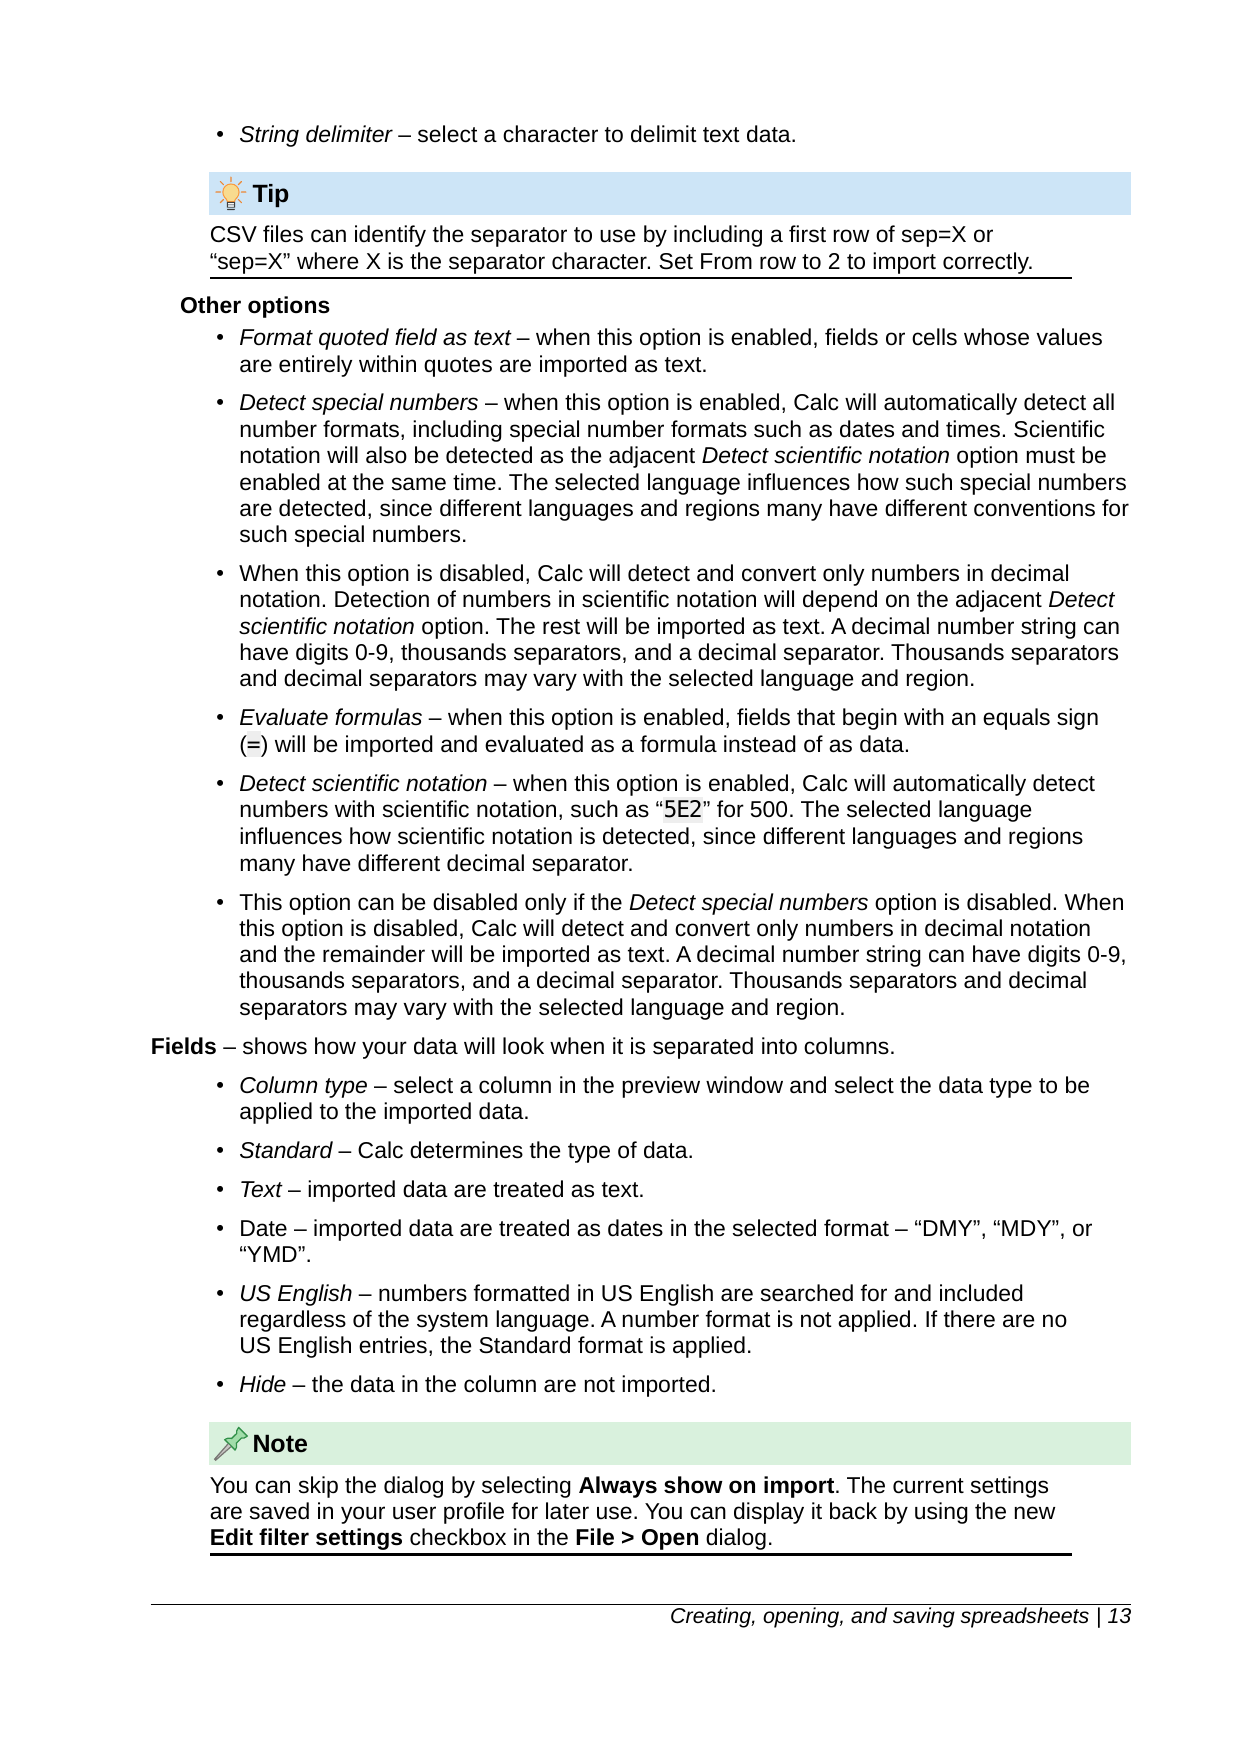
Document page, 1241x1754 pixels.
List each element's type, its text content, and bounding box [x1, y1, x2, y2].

subtitle Note [209, 1422, 1131, 1465]
list Detect scientific notation – when this option is enabled, Calc will automatically detect numbers with scientific notation, such as “5E2” for 500. The selected language influences how scientific notation is detected, since different languages and regions many have different decimal separator. [224, 770, 1131, 876]
list Hide – the data in the column are not imported. [224, 1371, 1131, 1398]
list This option can be disabled only if the Detect special numbers option is disabled. When this option is disabled, Calc will detect and convert only numbers in decimal notation and the remainder will be imported as text. A decimal number string can have digits 0-9, thousands separators, and a decimal separator. Thousands separators and decimal separators may vary with the selected language and region. [224, 888, 1131, 1020]
list Detect special numbers – when this option is enabled, Calc will automatically detect all number formats, including special number formats such as dates and times. Scientific notation will also be detected as the adjacent Detect scientific notation option must be enabled at the same time. The selected language influences how such special numbers are detected, since different languages and regions many have different conventions for such special numbers. [224, 389, 1131, 547]
subtitle Tip [209, 172, 1131, 215]
text Other options [180, 292, 1131, 318]
list String delimiter – select a character to delimit text data. [224, 121, 1131, 147]
list US English – numbers formatted in US English are searched for and included regardless of the system language. A number format is not applied. If there are no US English entries, the Standard format is applied. [224, 1280, 1131, 1359]
list Standard – Calc determines the type of data. [224, 1137, 1131, 1163]
list Column type – select a column in the preview window and select the data type to be applied to the imported data. [224, 1072, 1131, 1124]
list Evaluate formulas – when this option is enabled, fields that begin with an equals sign (=) will be imported and evaluated as a formula instead of as data. [224, 704, 1131, 757]
text CSV files can identify the separator to use by including a first row of sep=X or “sep=X” where X is the separator character. Set From row to 2 to import correctly. [209, 221, 1072, 279]
list Format quoted field as text – when this option is enabled, fields or cells whose values are entirely within quotes are imported as text. [224, 324, 1131, 377]
list Date – imported data are treated as dates in the selected format – “DMY”, “MDY”, or “YMD”. [224, 1214, 1131, 1267]
text You can skip the dialog by selecting Always show on import. The current settings are saved in your user profile for later use. You can display it back by using the new Edit filter settings checkbox in the File > Open dialog. [209, 1472, 1072, 1556]
list When this option is disabled, Calc will detect and convert only numbers in decimal notation. Detection of numbers in scientific notation will depend on the adjacent Detect scientific notation option. The rest will be imported as text. A decimal number string can have digits 0-9, thousands separators, and a decimal separator. Thousands separators and decimal separators may vary with the selected language and region. [224, 560, 1131, 692]
list Text – imported data are treated as text. [224, 1176, 1131, 1202]
list Fields – shows how your data will look when it is separated into columns. [151, 1033, 1131, 1059]
